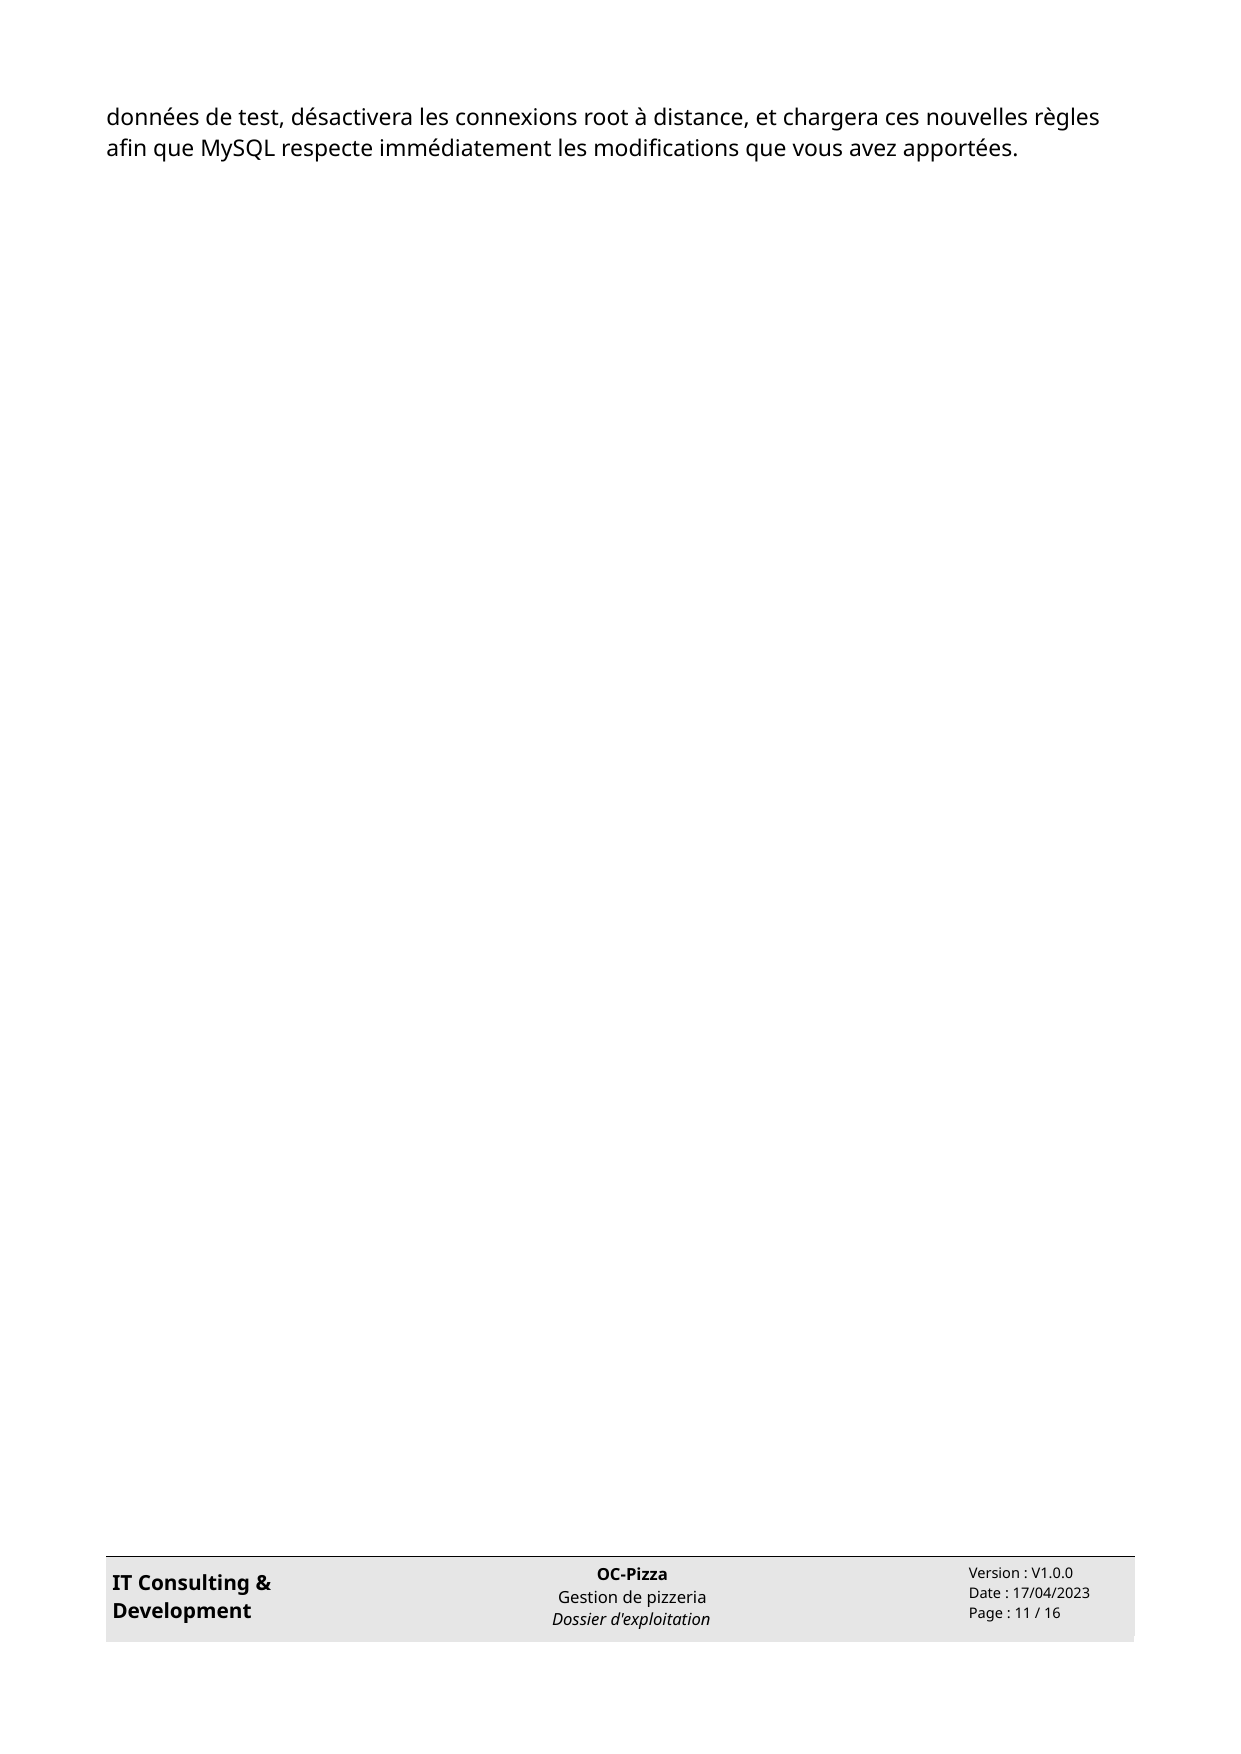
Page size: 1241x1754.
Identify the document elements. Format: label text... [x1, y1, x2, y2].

text données de test, désactivera les connexions root à distance, et chargera ces nouvelles règles afin que MySQL respecte immédiatement les modifications que vous avez apportées. [106, 100, 1134, 163]
